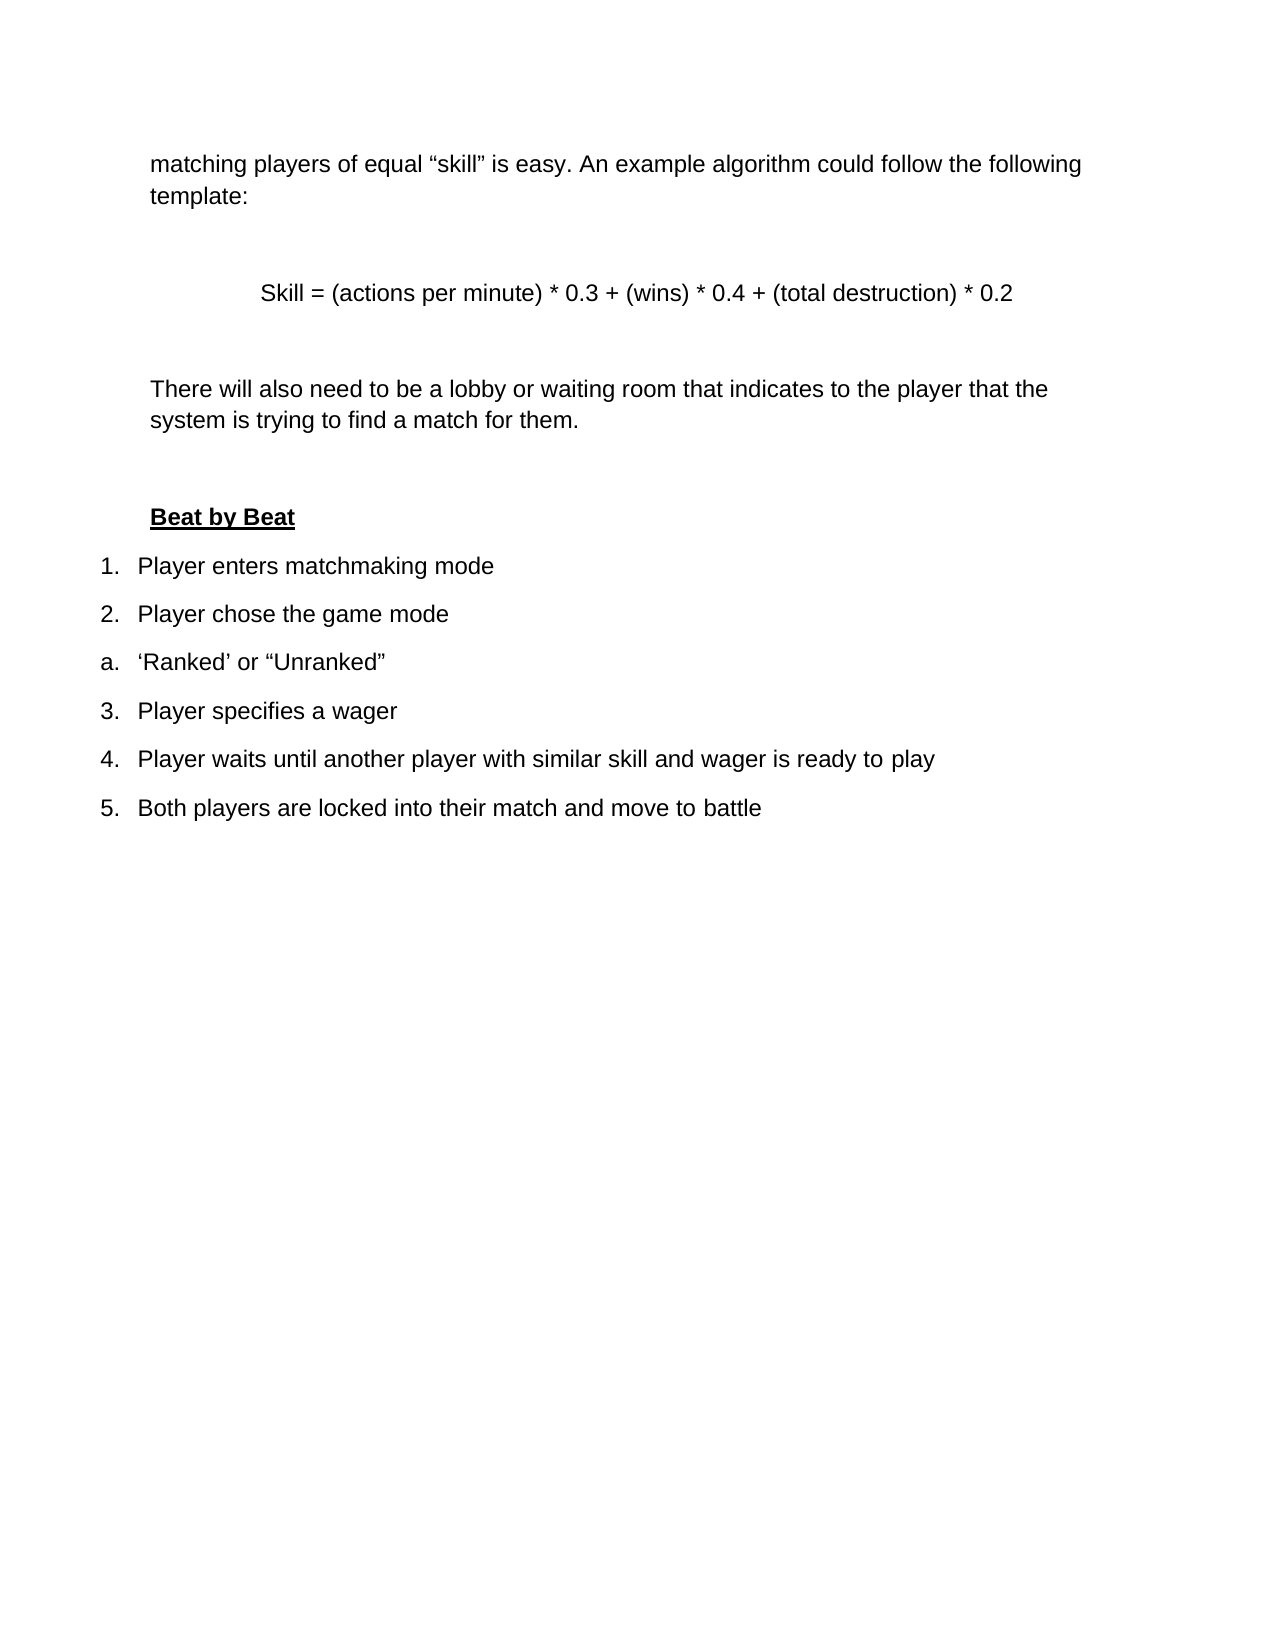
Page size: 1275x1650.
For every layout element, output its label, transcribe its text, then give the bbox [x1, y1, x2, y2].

list Both players are locked into their match and move to battle [100, 793, 1275, 821]
text There will also need to be a lobby or waiting room that indicates to the player that the system is trying to find a match for them. [150, 375, 1052, 434]
text matching players of equal “skill” is easy. An example algorithm could follow the following template: [150, 150, 1106, 209]
list Player enters matchmaking mode [100, 552, 1275, 579]
list Player specifies a wager [100, 697, 1275, 724]
list Player waits until another player with similar skill and wager is ready to play [100, 745, 1275, 773]
text Skill = (actions per minute) * 0.3 + (wins) * 0.4 + (total destruction) * 0.2 [260, 278, 1275, 306]
list ‘Ranked’ or “Unranked” [100, 648, 1275, 676]
list Player chose the game mode [100, 600, 1275, 627]
text Beat by Beat [150, 503, 1275, 531]
